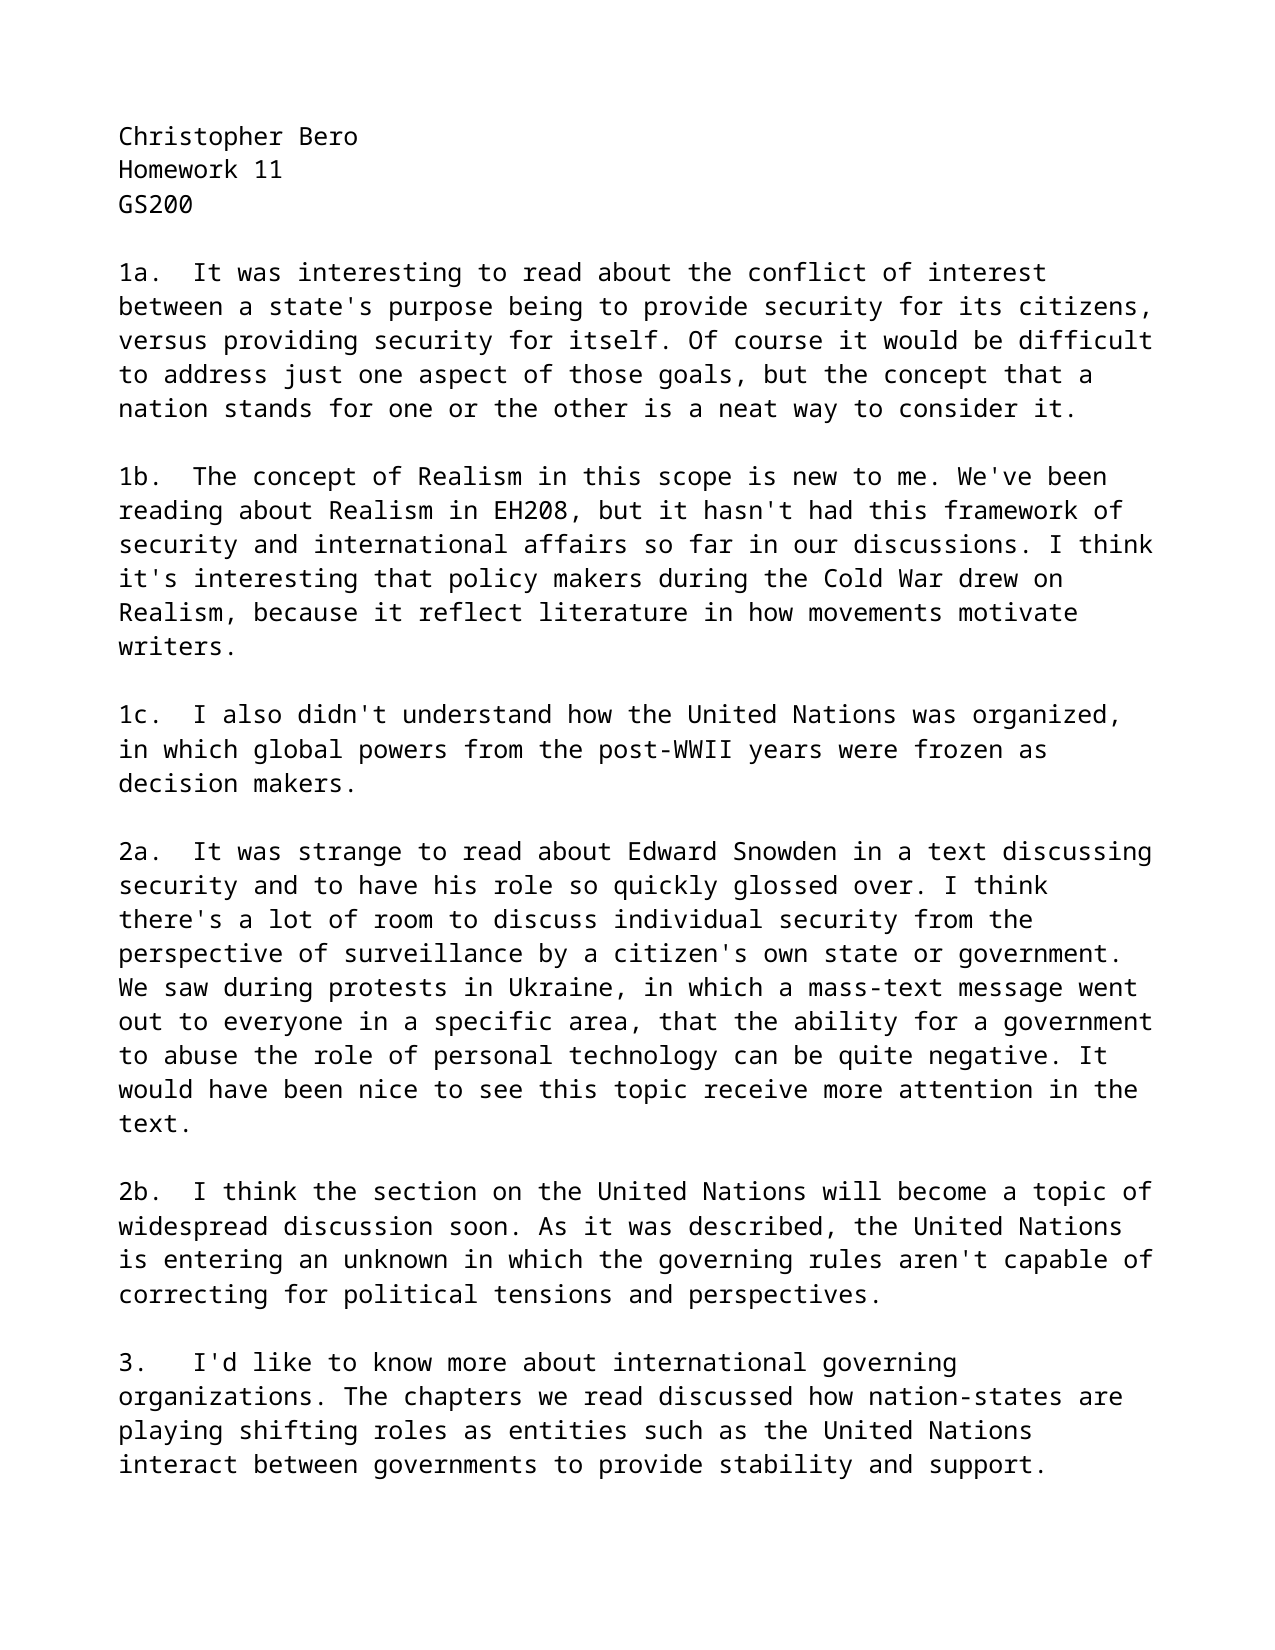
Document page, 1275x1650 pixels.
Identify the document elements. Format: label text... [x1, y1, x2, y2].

text GS200 [118, 186, 1157, 220]
text 1c. I also didn't understand how the United Nations was organized, in which global powers from the post-WWII years were frozen as decision makers. [118, 697, 1157, 799]
text Christopher Bero [118, 118, 1157, 152]
text 2a. It was strange to read about Edward Snowden in a text discussing security and to have his role so quickly glossed over. I think there's a lot of room to discuss individual security from the perspective of surveillance by a citizen's own state or government. We saw during protests in Ukraine, in which a mass-text message went out to everyone in a specific area, that the ability for a government to abuse the role of personal technology can be quite negative. It would have been nice to see this topic receive more attention in the text. [118, 833, 1157, 1140]
text Homework 11 [118, 152, 1157, 186]
text 1b. The concept of Realism in this scope is new to me. We've been reading about Realism in EH208, but it hasn't had this framework of security and international affairs so far in our discussions. I think it's interesting that policy makers during the Cold War drew on Realism, because it reflect literature in how movements motivate writers. [118, 459, 1157, 663]
text 2b. I think the section on the United Nations will become a topic of widespread discussion soon. As it was described, the United Nations is entering an unknown in which the governing rules aren't capable of correcting for political tensions and perspectives. [118, 1174, 1157, 1310]
text 3. I'd like to know more about international governing organizations. The chapters we read discussed how nation-states are playing shifting roles as entities such as the United Nations interact between governments to provide stability and support. [118, 1344, 1157, 1481]
text 1a. It was interesting to read about the conflict of interest between a state's purpose being to provide security for its citizens, versus providing security for itself. Of course it would be difficult to address just one aspect of those goals, but the concept that a nation stands for one or the other is a neat way to consider it. [118, 254, 1157, 425]
